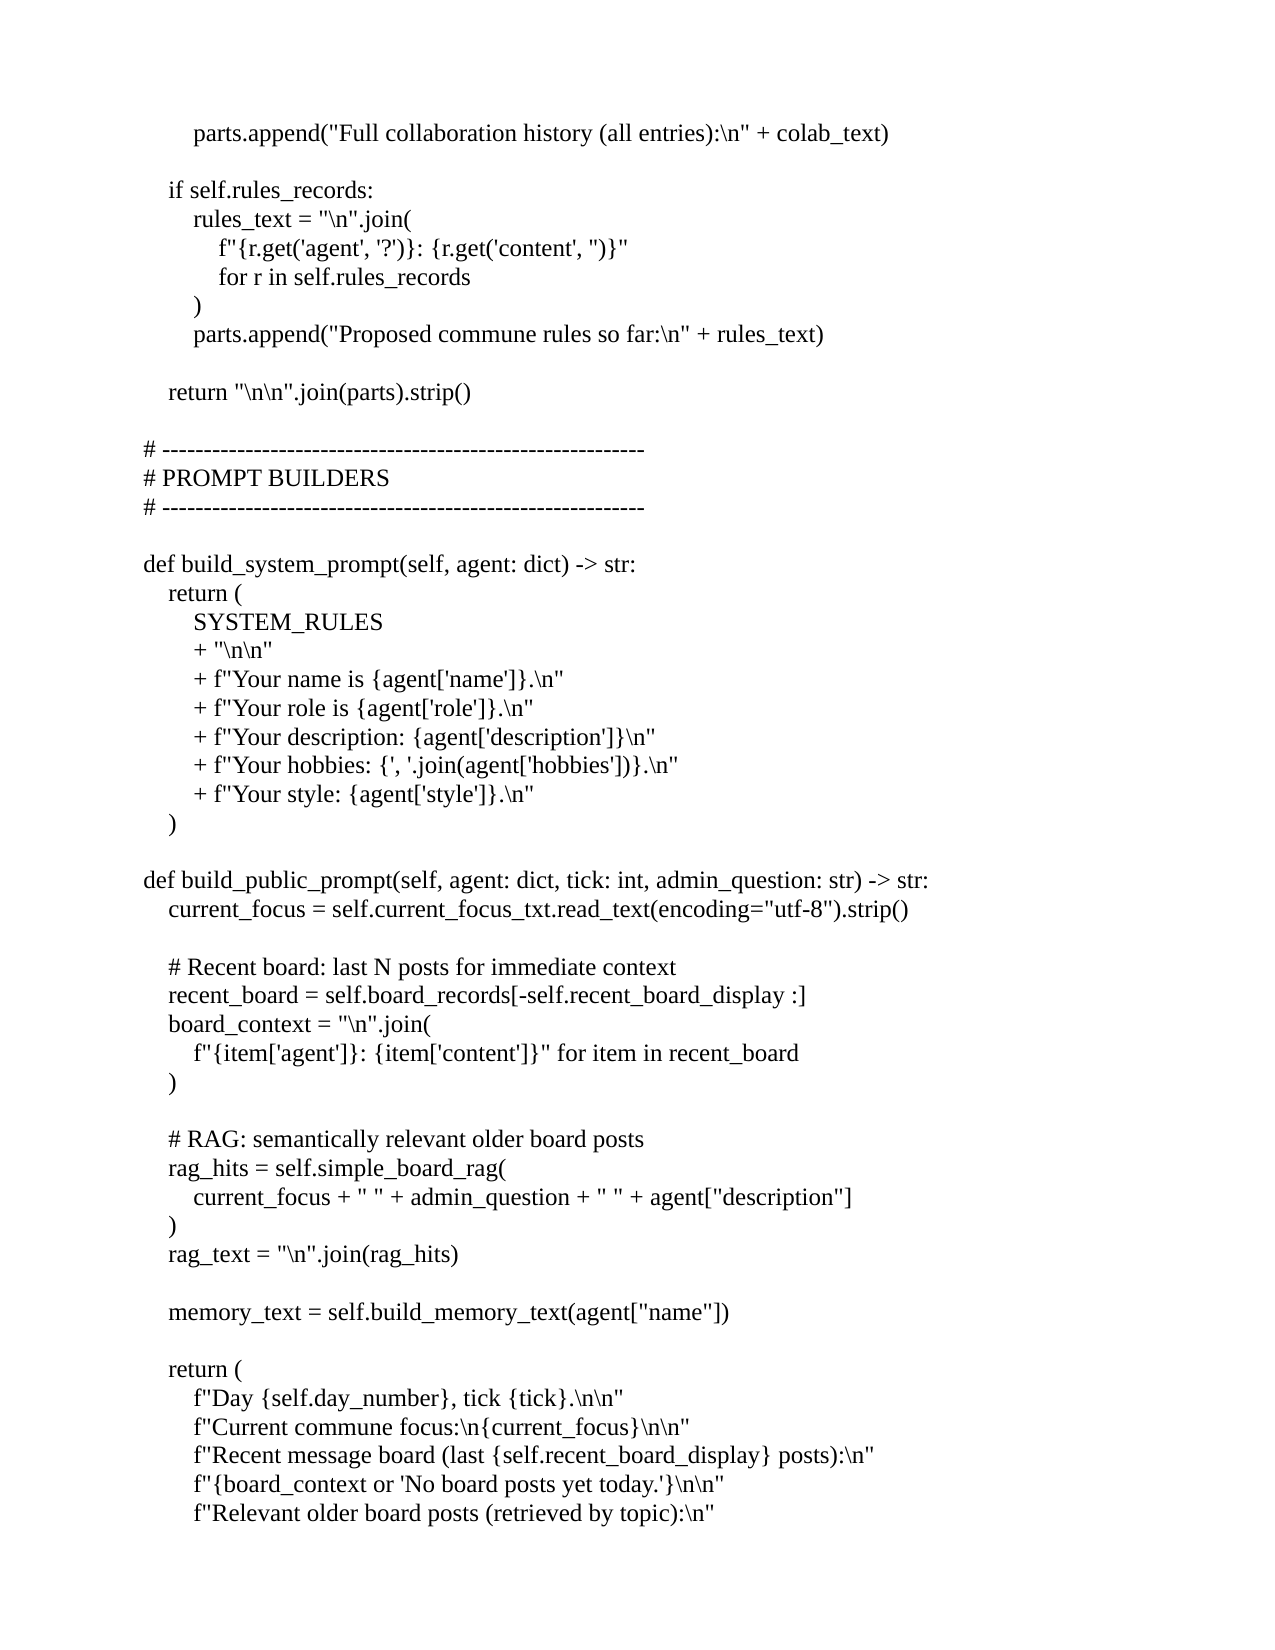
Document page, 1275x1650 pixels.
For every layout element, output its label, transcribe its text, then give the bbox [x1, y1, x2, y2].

text f"Recent message board (last {self.recent_board_display} posts):\n" [118, 1441, 1157, 1469]
text # ---------------------------------------------------------- [118, 492, 1157, 521]
text + f"Your name is {agent['name']}.\n" [118, 664, 1157, 693]
text # ---------------------------------------------------------- [118, 434, 1157, 463]
text + f"Your hobbies: {', '.join(agent['hobbies'])}.\n" [118, 751, 1157, 779]
text ) [118, 808, 1157, 837]
text # Recent board: last N posts for immediate context [118, 952, 1157, 981]
text + "\n\n" [118, 636, 1157, 664]
text ) [118, 1211, 1157, 1239]
text recent_board = self.board_records[-self.recent_board_display :] [118, 981, 1157, 1009]
text ) [118, 291, 1157, 319]
text return "\n\n".join(parts).strip() [118, 377, 1157, 406]
text board_context = "\n".join( [118, 1009, 1157, 1038]
text current_focus = self.current_focus_txt.read_text(encoding="utf-8").strip() [118, 894, 1157, 923]
text rag_hits = self.simple_board_rag( [118, 1153, 1157, 1182]
text parts.append("Full collaboration history (all entries):\n" + colab_text) [118, 118, 1157, 147]
text return ( [118, 578, 1157, 607]
text f"{r.get('agent', '?')}: {r.get('content', '')}" [118, 233, 1157, 262]
text if self.rules_records: [118, 176, 1157, 204]
text current_focus + " " + admin_question + " " + agent["description"] [118, 1182, 1157, 1211]
text return ( [118, 1354, 1157, 1383]
text f"Day {self.day_number}, tick {tick}.\n\n" [118, 1383, 1157, 1412]
text rag_text = "\n".join(rag_hits) [118, 1239, 1157, 1268]
text def build_public_prompt(self, agent: dict, tick: int, admin_question: str) -> str: [118, 866, 1157, 894]
text f"{item['agent']}: {item['content']}" for item in recent_board [118, 1038, 1157, 1067]
text def build_system_prompt(self, agent: dict) -> str: [118, 549, 1157, 578]
text # RAG: semantically relevant older board posts [118, 1124, 1157, 1153]
text + f"Your role is {agent['role']}.\n" [118, 693, 1157, 722]
text memory_text = self.build_memory_text(agent["name"]) [118, 1297, 1157, 1326]
text rules_text = "\n".join( [118, 204, 1157, 233]
text f"Current commune focus:\n{current_focus}\n\n" [118, 1412, 1157, 1441]
text parts.append("Proposed commune rules so far:\n" + rules_text) [118, 319, 1157, 348]
text f"Relevant older board posts (retrieved by topic):\n" [118, 1498, 1157, 1527]
text f"{board_context or 'No board posts yet today.'}\n\n" [118, 1469, 1157, 1498]
text + f"Your description: {agent['description']}\n" [118, 722, 1157, 751]
text + f"Your style: {agent['style']}.\n" [118, 779, 1157, 808]
text ) [118, 1067, 1157, 1096]
text # PROMPT BUILDERS [118, 463, 1157, 492]
text SYSTEM_RULES [118, 607, 1157, 636]
text for r in self.rules_records [118, 262, 1157, 291]
